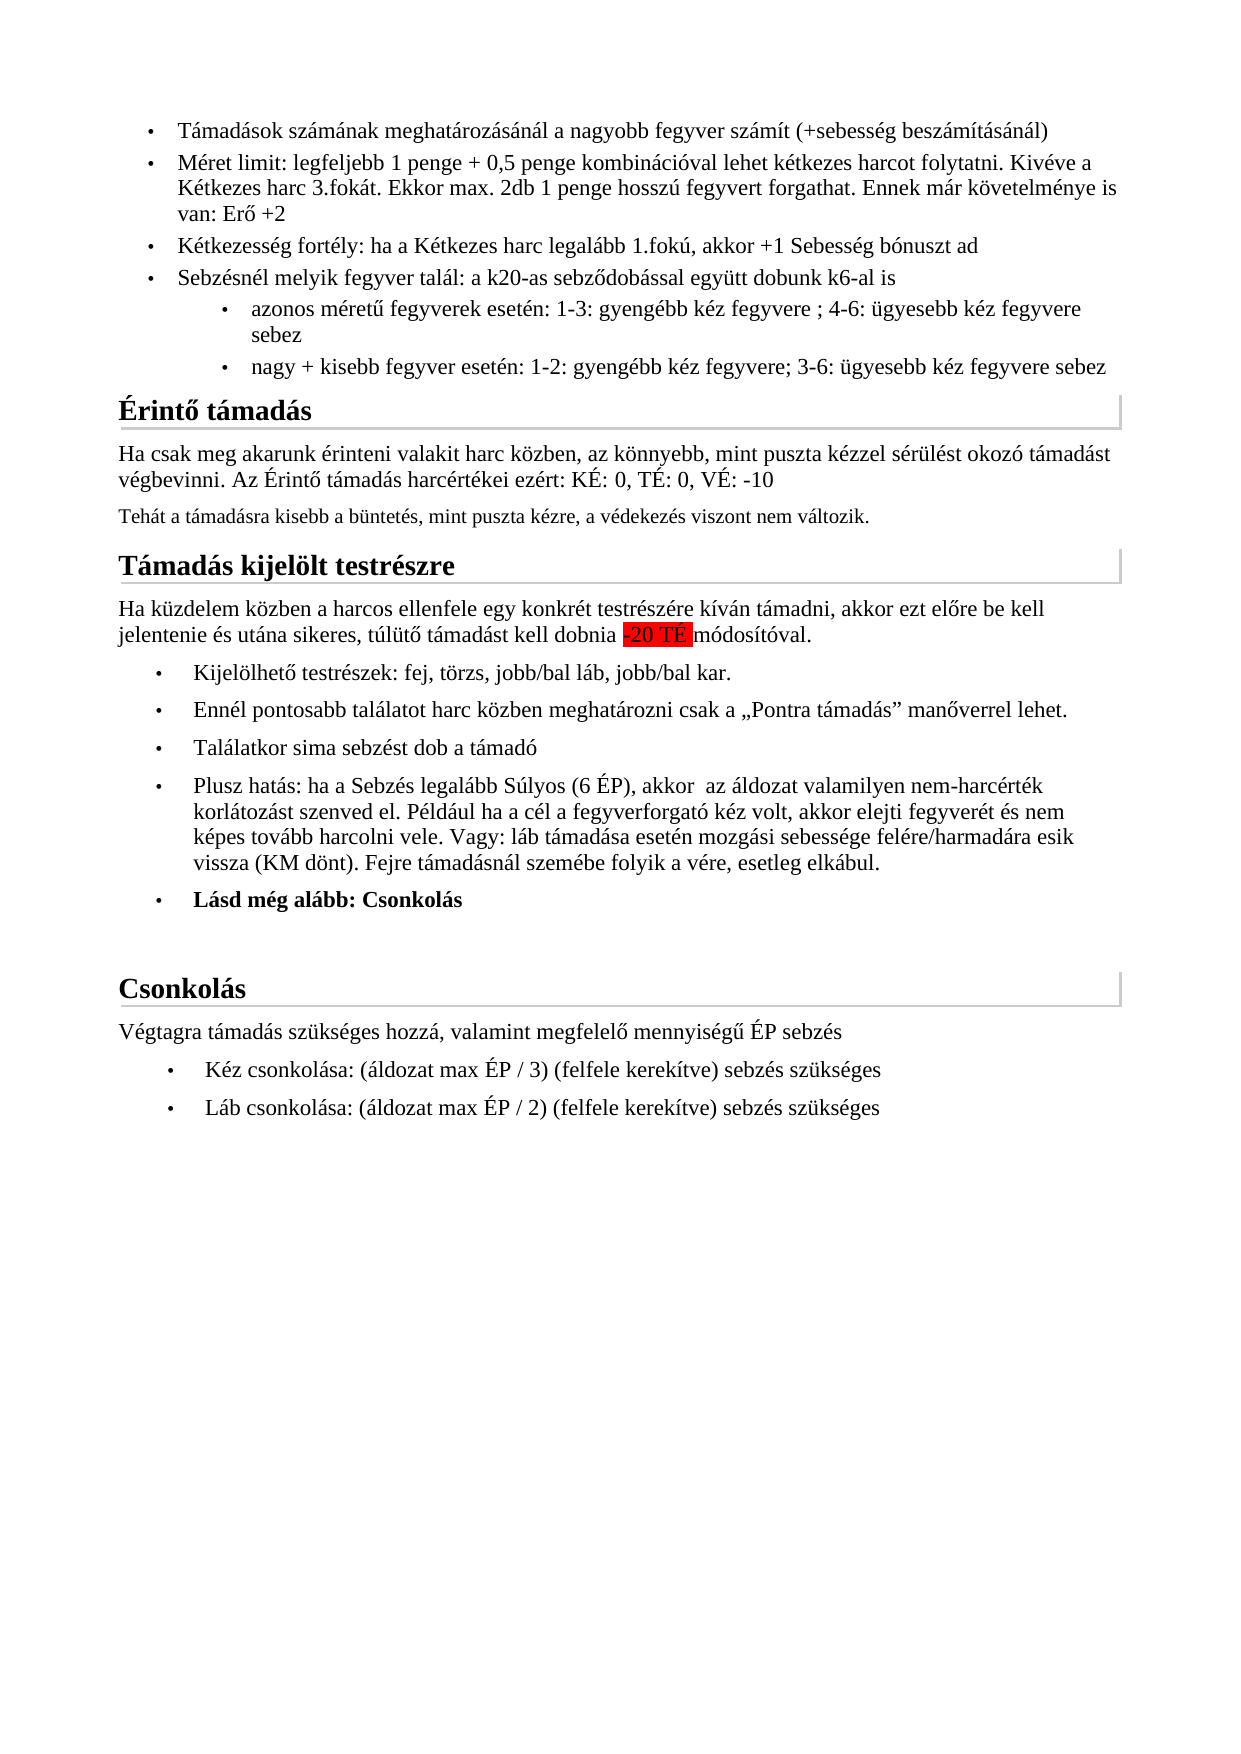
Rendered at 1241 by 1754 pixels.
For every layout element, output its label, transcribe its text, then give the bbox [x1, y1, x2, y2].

list Sebzésnél melyik fegyver talál: a k20-as sebződobással együtt dobunk k6-al is [148, 264, 1122, 290]
text Tehát a támadásra kisebb a büntetés, mint puszta kézre, a védekezés viszont nem változik. [118, 505, 1122, 528]
text Végtagra támadás szükséges hozzá, valamint megfelelő mennyiségű ÉP sebzés [118, 1019, 1122, 1044]
subtitle Érintő támadás [118, 394, 1119, 427]
list Plusz hatás: ha a Sebzés legalább Súlyos (6 ÉP), akkor az áldozat valamilyen nem-harcérték korlátozást szenved el. Például ha a cél a fegyverforgató kéz volt, akkor elejti fegyverét és nem képes tovább harcolni vele. Vagy: láb támadása esetén mozgási sebessége felére/harmadára esik vissza (KM dönt). Fejre támadásnál szemébe folyik a vére, esetleg elkábul. [156, 773, 1122, 875]
list Lásd még alább: Csonkolás [156, 887, 1122, 913]
list Méret limit: legfeljebb 1 penge + 0,5 penge kombinációval lehet kétkezes harcot folytatni. Kivéve a Kétkezes harc 3.fokát. Ekkor max. 2db 1 penge hosszú fegyvert forgathat. Ennek már követelménye is van: Erő +2 [148, 150, 1122, 226]
subtitle Csonkolás [118, 972, 1119, 1004]
list Ennél pontosabb találatot harc közben meghatározni csak a „Pontra támadás” manőverrel lehet. [156, 697, 1122, 723]
list Támadások számának meghatározásánál a nagyobb fegyver számít (+sebesség beszámításánál) [148, 118, 1122, 143]
list azonos méretű fegyverek esetén: 1-3: gyengébb kéz fegyvere ; 4-6: ügyesebb kéz fegyvere sebez [222, 296, 1122, 347]
list nagy + kisebb fegyver esetén: 1-2: gyengébb kéz fegyvere; 3-6: ügyesebb kéz fegyvere sebez [222, 354, 1122, 379]
list Kijelölhető testrészek: fej, törzs, jobb/bal láb, jobb/bal kar. [156, 659, 1122, 685]
list Láb csonkolása: (áldozat max ÉP / 2) (felfele kerekítve) sebzés szükséges [156, 1095, 1122, 1120]
subtitle Támadás kijelölt testrészre [118, 549, 1119, 582]
text Ha küzdelem közben a harcos ellenfele egy konkrét testrészére kíván támadni, akkor ezt előre be kell jelentenie és utána sikeres, túlütő támadást kell dobnia -20 TÉ módosítóval. [118, 596, 1122, 647]
list Találatkor sima sebzést dob a támadó [156, 735, 1122, 761]
text Ha csak meg akarunk érinteni valakit harc közben, az könnyebb, mint puszta kézzel sérülést okozó támadást végbevinni. Az Érintő támadás harcértékei ezért: KÉ: 0, TÉ: 0, VÉ: -10 [118, 441, 1122, 492]
list Kétkezesség fortély: ha a Kétkezes harc legalább 1.fokú, akkor +1 Sebesség bónuszt ad [148, 233, 1122, 258]
list Kéz csonkolása: (áldozat max ÉP / 3) (felfele kerekítve) sebzés szükséges [156, 1057, 1122, 1082]
